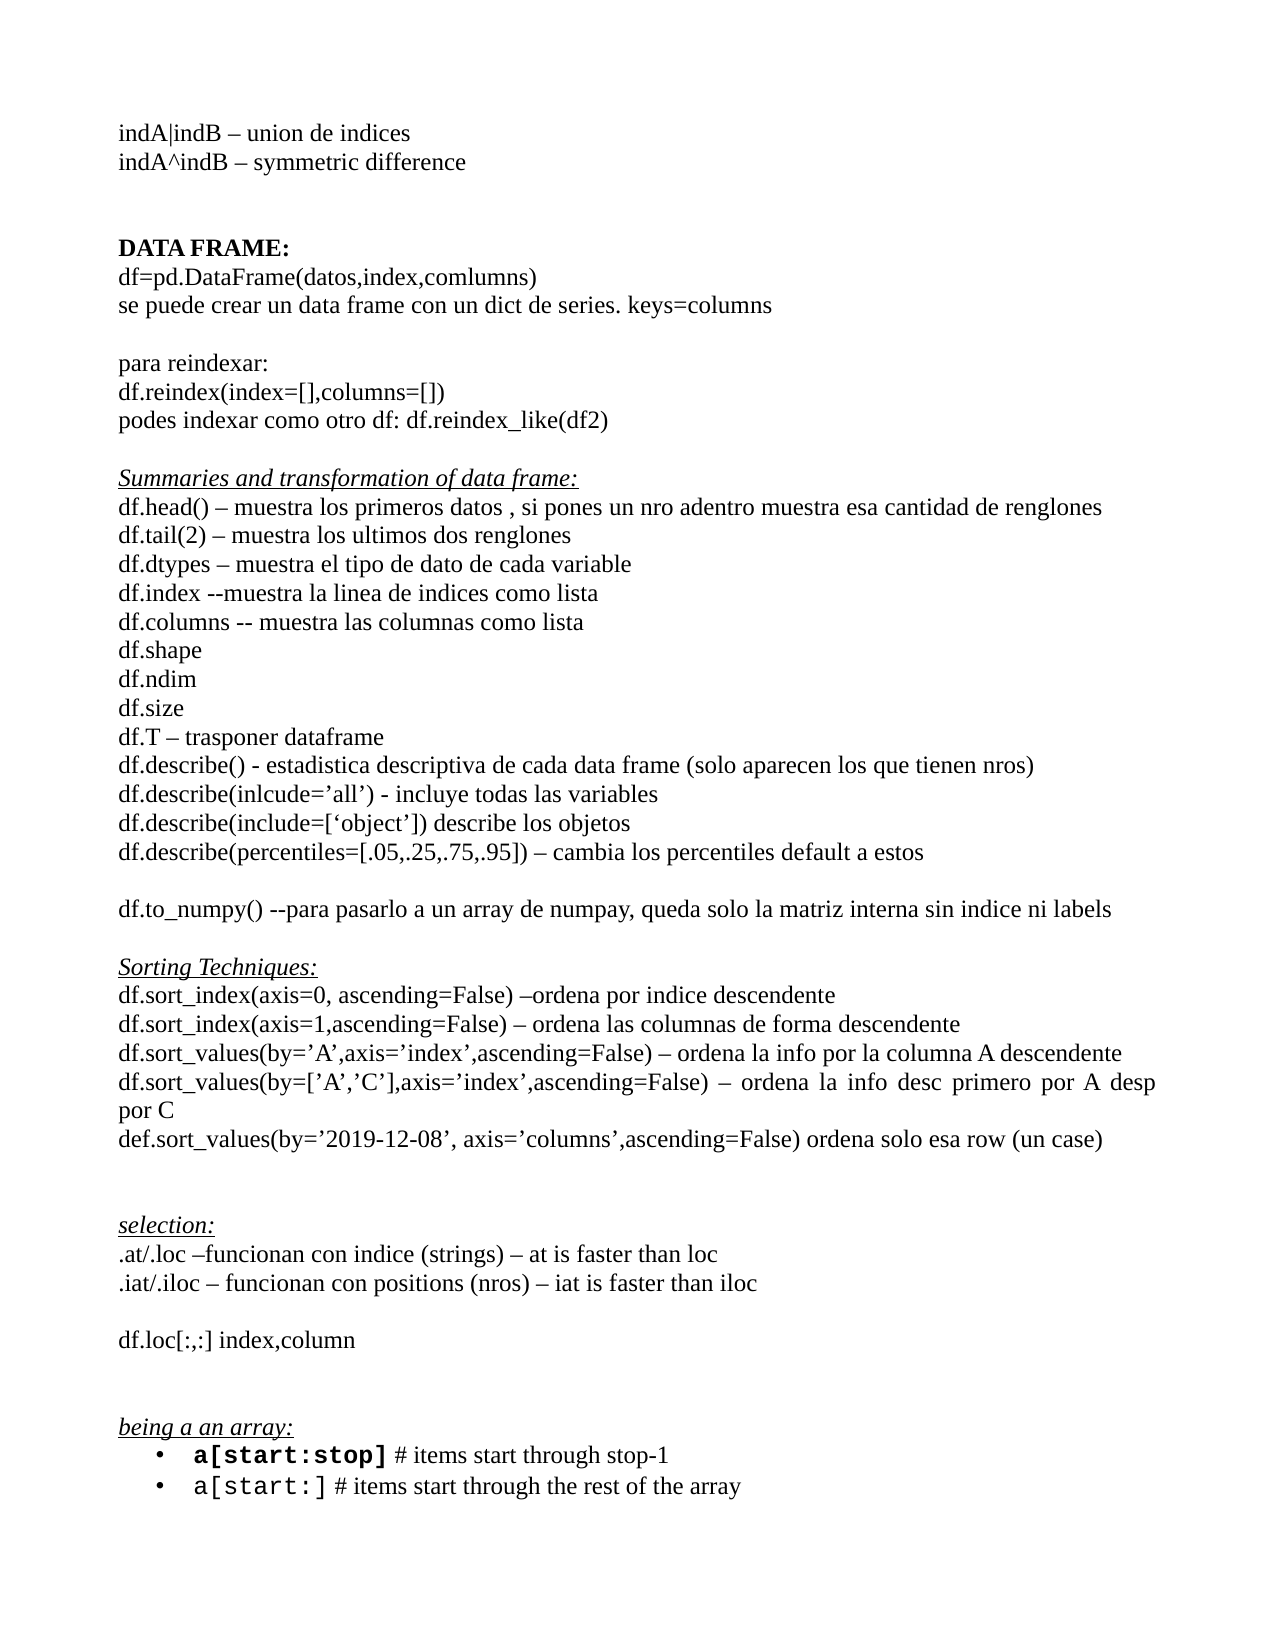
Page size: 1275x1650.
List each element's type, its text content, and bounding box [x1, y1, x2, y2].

text df.sort_values(by=’A’,axis=’index’,ascending=False) – ordena la info por la columna A descendente [118, 1038, 1157, 1067]
text df=pd.DataFrame(datos,index,comlumns) [118, 262, 1157, 291]
text df.T – trasponer dataframe [118, 722, 1157, 751]
text df.index --muestra la linea de indices como lista [118, 578, 1157, 607]
text df.columns -- muestra las columnas como lista [118, 607, 1157, 636]
text .at/.loc –funcionan con indice (strings) – at is faster than loc [118, 1239, 1157, 1268]
text indA^indB – symmetric difference [118, 147, 1157, 176]
text being a an array: [118, 1412, 1157, 1441]
text indA|indB – union de indices [118, 118, 1157, 147]
text DATA FRAME: [118, 233, 1157, 262]
text df.to_numpy() --para pasarlo a un array de numpay, queda solo la matriz interna sin indice ni labels [118, 894, 1157, 923]
text df.shape [118, 636, 1157, 664]
list a[start:] # items start through the rest of the array [156, 1471, 1157, 1502]
text df.describe(inlcude=’all’) - incluye todas las variables [118, 779, 1157, 808]
text df.sort_index(axis=0, ascending=False) –ordena por indice descendente [118, 981, 1157, 1009]
text df.tail(2) – muestra los ultimos dos renglones [118, 521, 1157, 549]
text df.size [118, 693, 1157, 722]
text Summaries and transformation of data frame: [118, 463, 1157, 492]
text df.dtypes – muestra el tipo de dato de cada variable [118, 549, 1157, 578]
list a[start:stop] # items start through stop-1 [156, 1441, 1157, 1471]
text df.reindex(index=[],columns=[]) [118, 377, 1157, 406]
text df.describe(include=[‘object’]) describe los objetos [118, 808, 1157, 837]
text para reindexar: [118, 348, 1157, 377]
text df.head() – muestra los primeros datos , si pones un nro adentro muestra esa cantidad de renglones [118, 492, 1157, 521]
text selection: [118, 1211, 1157, 1239]
text .iat/.iloc – funcionan con positions (nros) – iat is faster than iloc [118, 1268, 1157, 1297]
text df.ndim [118, 664, 1157, 693]
text podes indexar como otro df: df.reindex_like(df2) [118, 406, 1157, 434]
text se puede crear un data frame con un dict de series. keys=columns [118, 291, 1157, 319]
text df.loc[:,:] index,column [118, 1326, 1157, 1354]
text df.sort_index(axis=1,ascending=False) – ordena las columnas de forma descendente [118, 1009, 1157, 1038]
text df.sort_values(by=[’A’,’C’],axis=’index’,ascending=False) – ordena la info desc primero por A desp por C [118, 1067, 1157, 1124]
text df.describe() - estadistica descriptiva de cada data frame (solo aparecen los que tienen nros) [118, 751, 1157, 779]
text def.sort_values(by=’2019-12-08’, axis=’columns’,ascending=False) ordena solo esa row (un case) [118, 1124, 1157, 1153]
text df.describe(percentiles=[.05,.25,.75,.95]) – cambia los percentiles default a estos [118, 837, 1157, 866]
text Sorting Techniques: [118, 952, 1157, 981]
